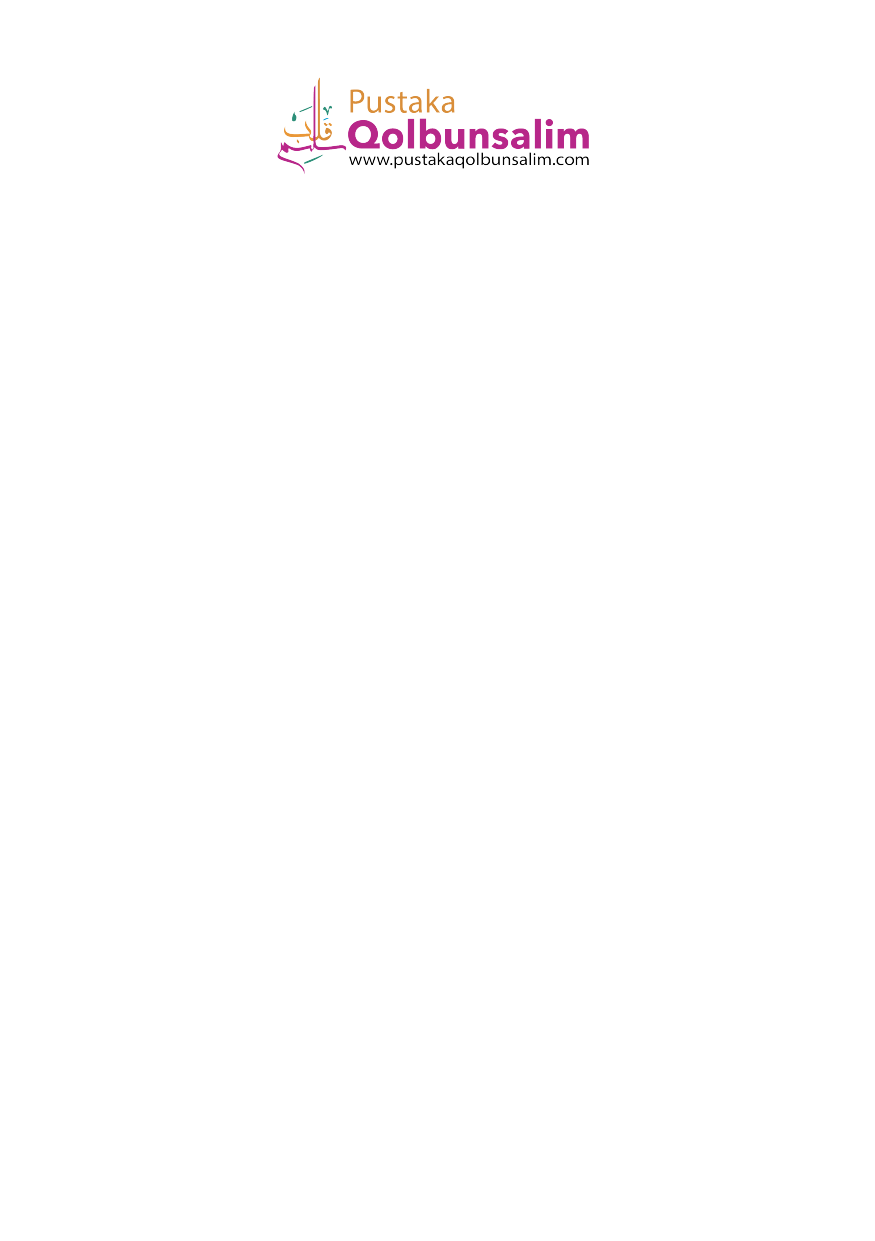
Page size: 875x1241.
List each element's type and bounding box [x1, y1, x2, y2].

picture [265, 74, 609, 176]
